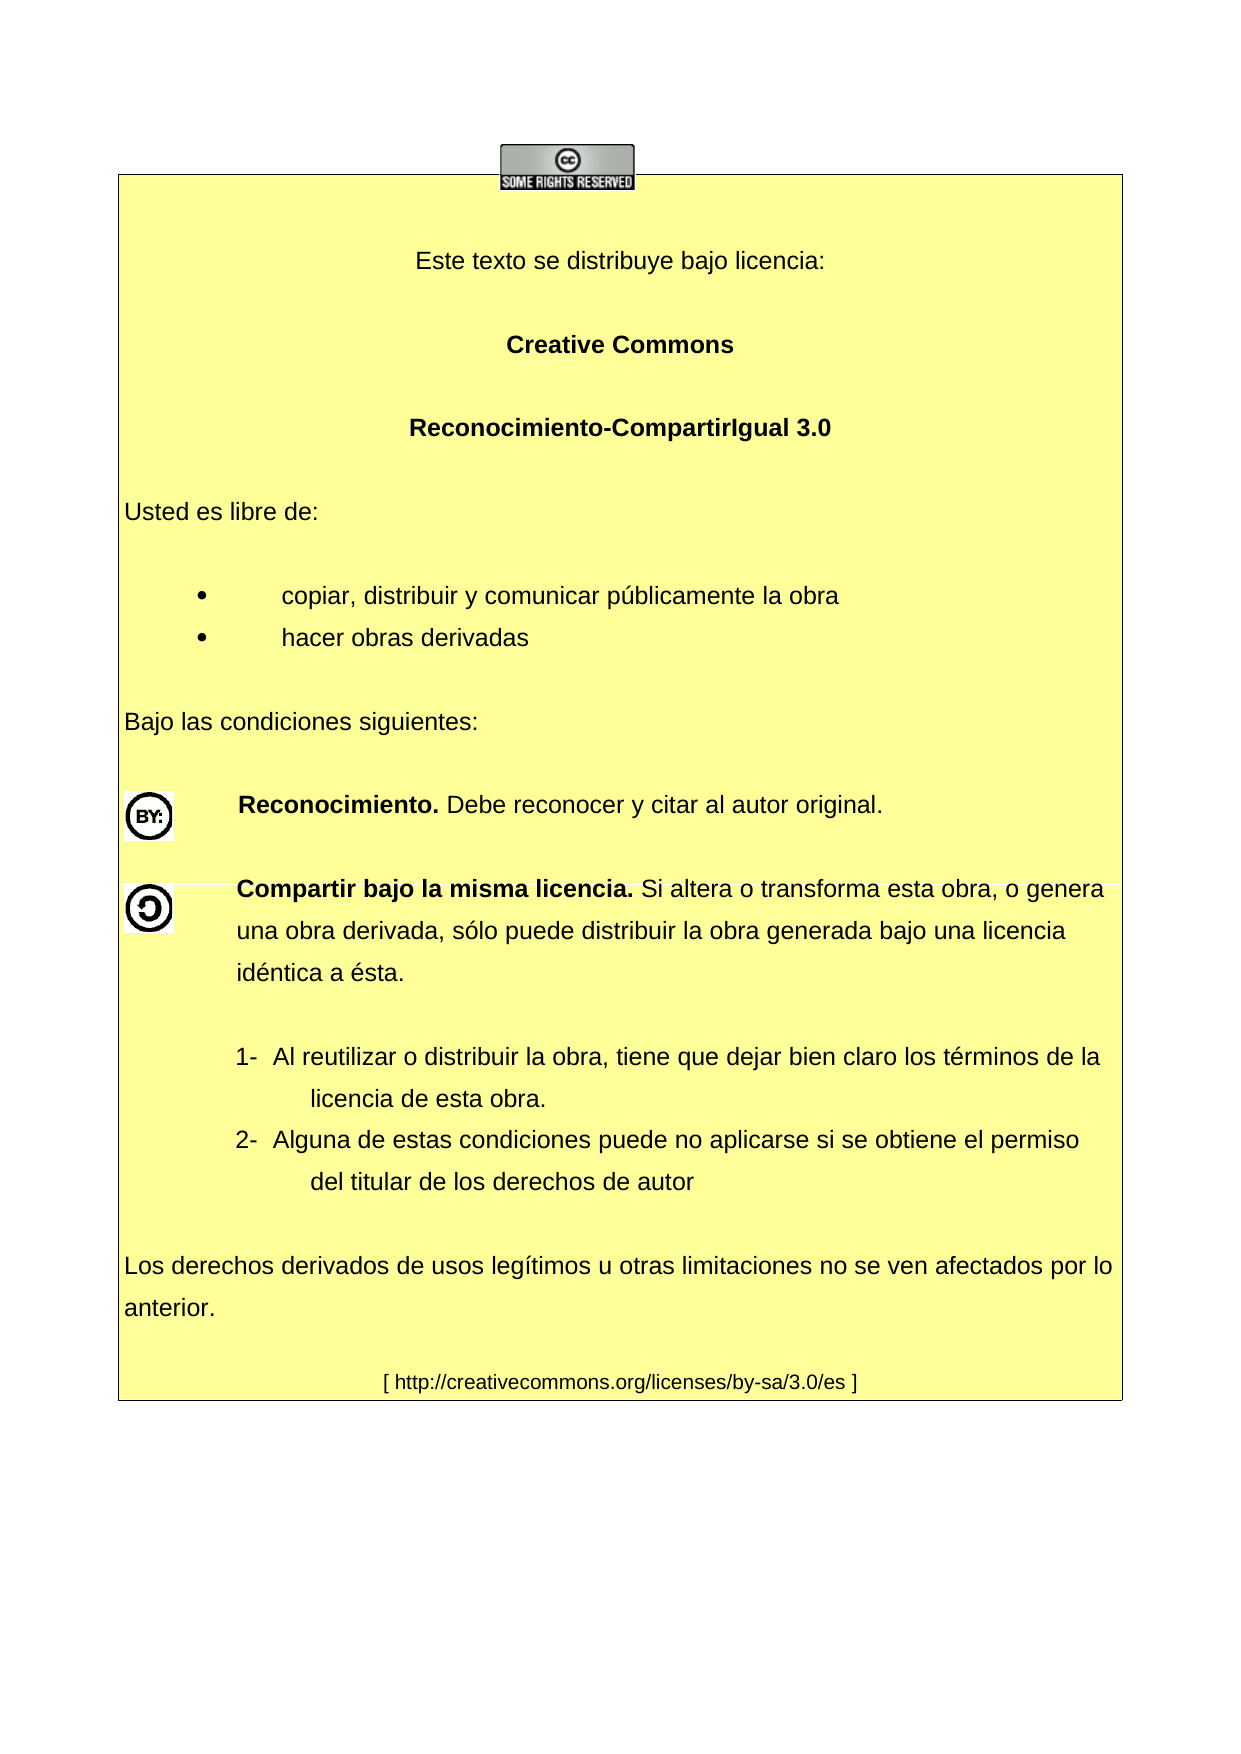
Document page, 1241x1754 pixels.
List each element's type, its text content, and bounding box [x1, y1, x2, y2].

table_header Este texto se distribuye bajo licencia: Creative Commons Reconocimiento-CompartirIgual 3.0 Usted es libre de: copiar, distribuir y comunicar públicamente la obra hacer obras derivadas Bajo las condiciones siguientes: Reconocimiento. Debe reconocer y citar al autor original. Compartir bajo la misma licencia. Si altera o transforma esta obra, o genera una obra derivada, sólo puede distribuir la obra generada bajo una licencia idéntica a ésta. Al reutilizar o distribuir la obra, tiene que dejar bien claro los términos de la licencia de esta obra. Alguna de estas condiciones puede no aplicarse si se obtiene el permiso del titular de los derechos de autor Los derechos derivados de usos legítimos u otras limitaciones no se ven afectados por lo anterior. [ http://creativecommons.org/licenses/by-sa/3.0/es ] [119, 175, 1122, 884]
table_header Este texto se distribuye bajo licencia: Creative Commons Reconocimiento-CompartirIgual 3.0 Usted es libre de: copiar, distribuir y comunicar públicamente la obra hacer obras derivadas Bajo las condiciones siguientes: Reconocimiento. Debe reconocer y citar al autor original. Compartir bajo la misma licencia. Si altera o transforma esta obra, o genera una obra derivada, sólo puede distribuir la obra generada bajo una licencia idéntica a ésta. Al reutilizar o distribuir la obra, tiene que dejar bien claro los términos de la licencia de esta obra. Alguna de estas condiciones puede no aplicarse si se obtiene el permiso del titular de los derechos de autor Los derechos derivados de usos legítimos u otras limitaciones no se ven afectados por lo anterior. [ http://creativecommons.org/licenses/by-sa/3.0/es ] [119, 885, 1122, 1399]
picture [500, 144, 635, 190]
picture [125, 792, 173, 840]
picture [125, 884, 173, 932]
